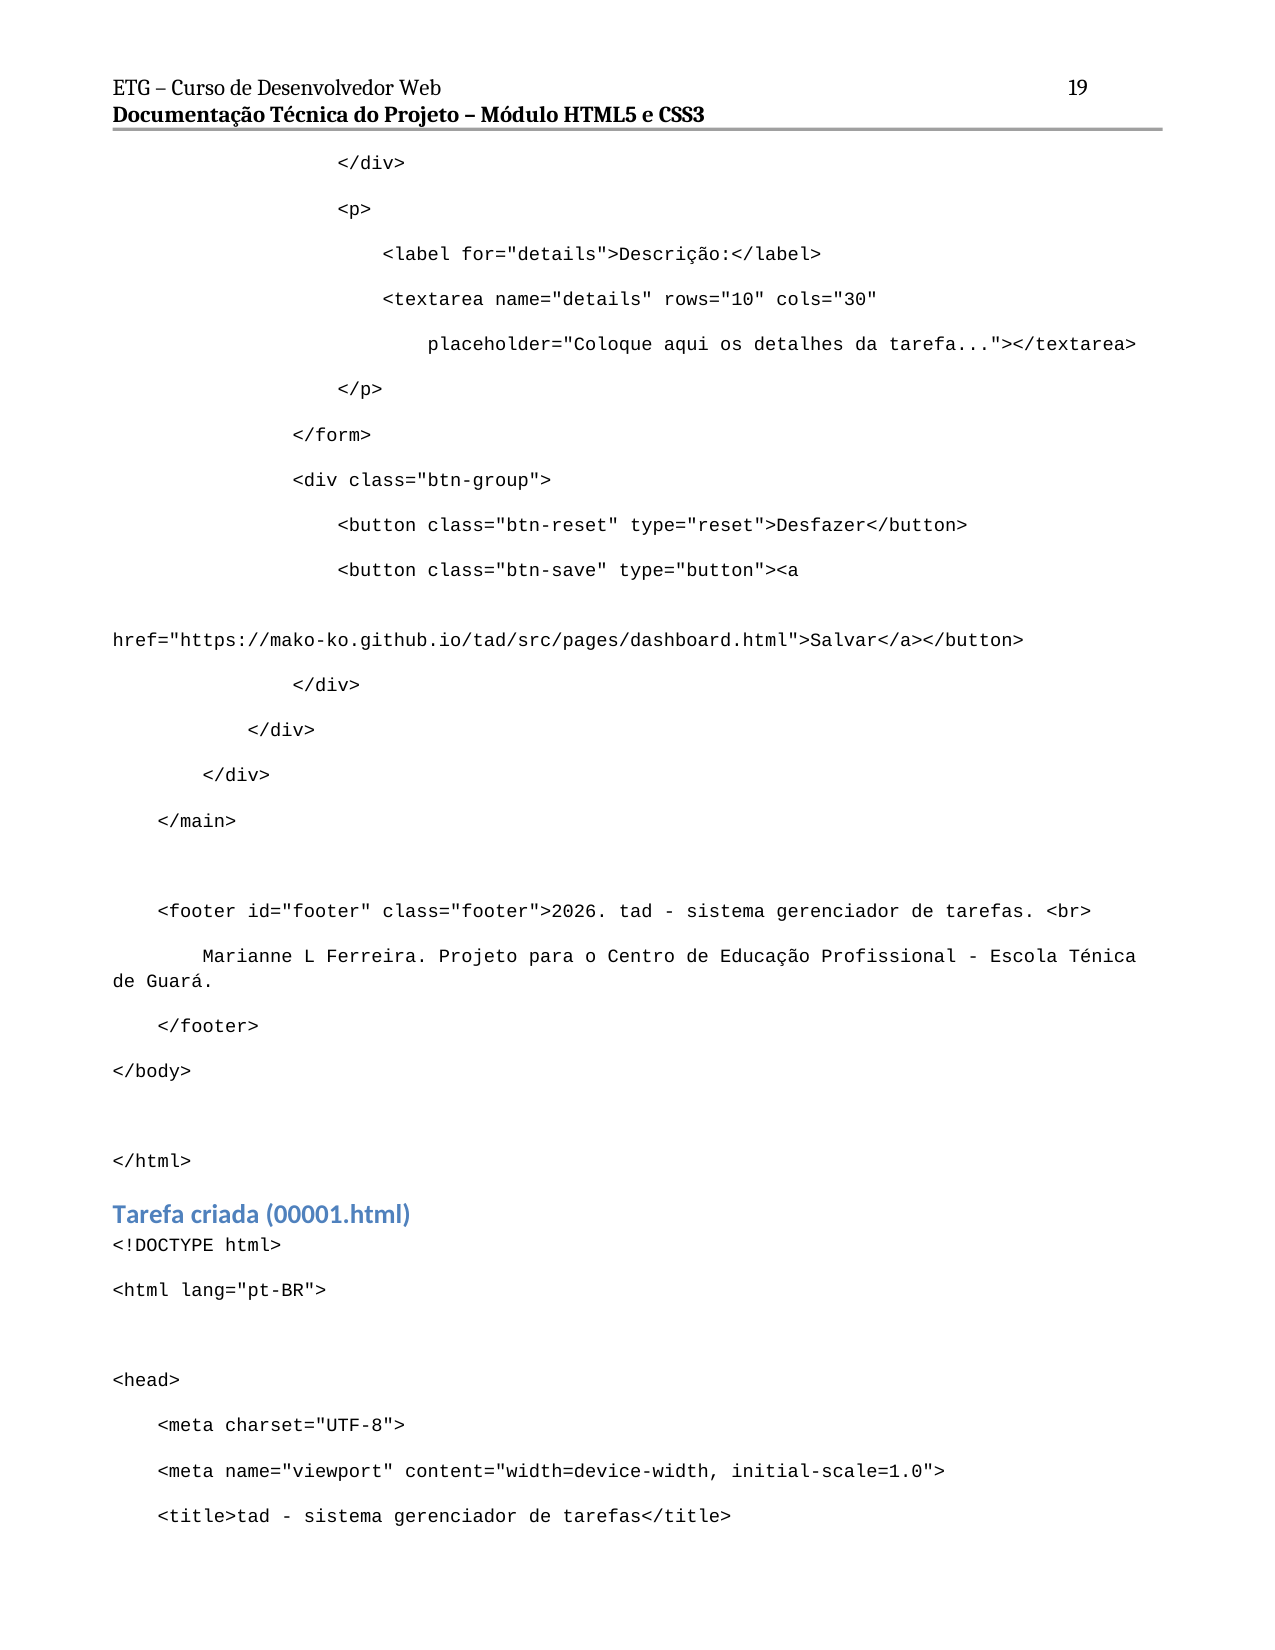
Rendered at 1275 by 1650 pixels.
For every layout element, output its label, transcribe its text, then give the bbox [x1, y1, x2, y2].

text </div> [112, 766, 1162, 787]
text <p> [112, 199, 1162, 221]
text Marianne L Ferreira. Projeto para o Centro de Educação Profissional - Escola Ténica de Guará. [112, 947, 1162, 993]
text </p> [112, 380, 1162, 401]
text </body> [112, 1062, 1162, 1083]
subtitle Tarefa criada (00001.html) [112, 1197, 1162, 1230]
text href="https://mako-ko.github.io/tad/src/pages/dashboard.html">Salvar</a></button> [112, 606, 1162, 652]
text <textarea name="details" rows="10" cols="30" [112, 290, 1162, 311]
text <button class="btn-reset" type="reset">Desfazer</button> [112, 516, 1162, 537]
text </div> [112, 676, 1162, 697]
text <!DOCTYPE html> [112, 1235, 1162, 1257]
text </main> [112, 811, 1162, 833]
text <meta charset="UTF-8"> [112, 1416, 1162, 1437]
text </html> [112, 1152, 1162, 1173]
text <div class="btn-group"> [112, 471, 1162, 492]
text </form> [112, 425, 1162, 447]
text <html lang="pt-BR"> [112, 1281, 1162, 1302]
text <head> [112, 1371, 1162, 1392]
text <label for="details">Descrição:</label> [112, 244, 1162, 266]
text <title>tad - sistema gerenciador de tarefas</title> [112, 1507, 1162, 1528]
text <button class="btn-save" type="button"><a [112, 561, 1162, 582]
text </div> [112, 721, 1162, 742]
text <meta name="viewport" content="width=device-width, initial-scale=1.0"> [112, 1461, 1162, 1483]
text <footer id="footer" class="footer">2026. tad - sistema gerenciador de tarefas. <br> [112, 902, 1162, 923]
text </footer> [112, 1017, 1162, 1038]
text </div> [112, 154, 1162, 175]
text placeholder="Coloque aqui os detalhes da tarefa..."></textarea> [112, 335, 1162, 356]
